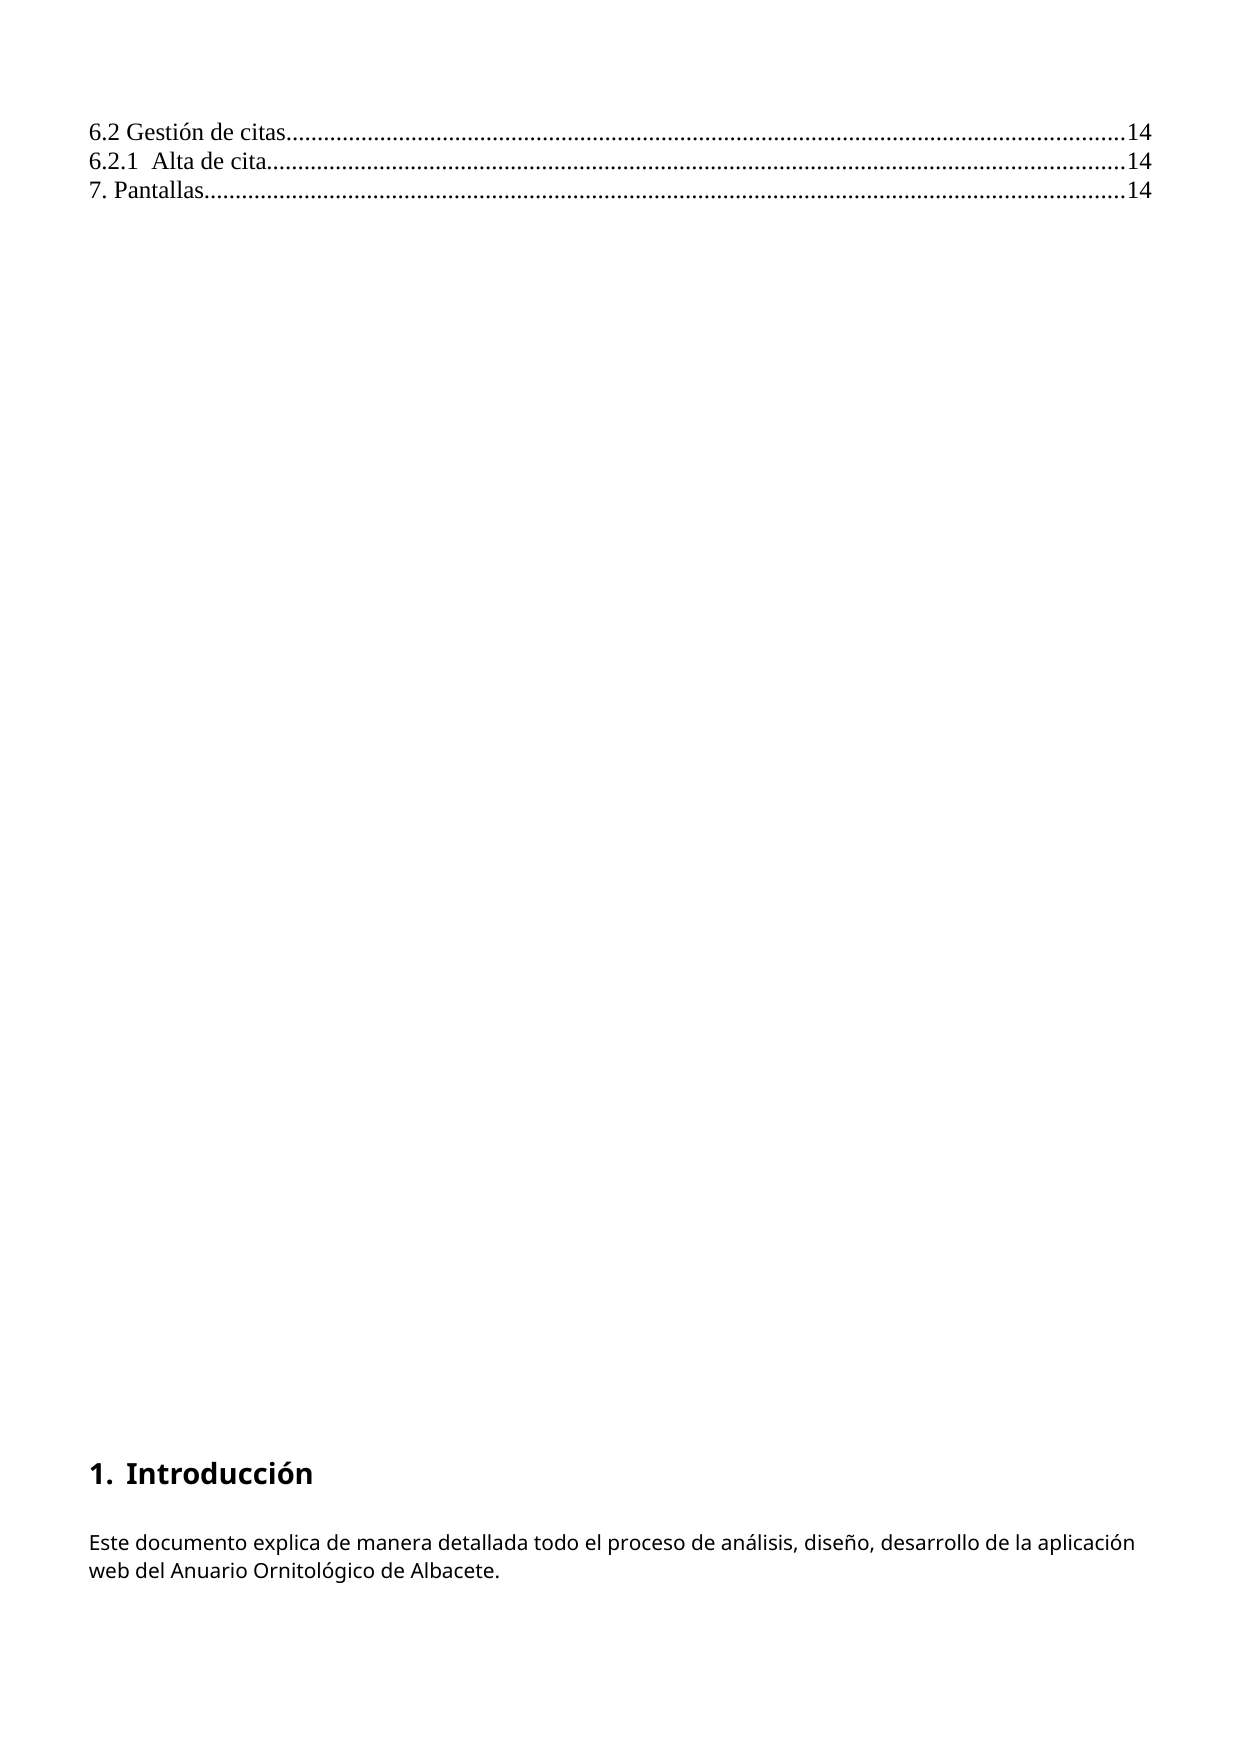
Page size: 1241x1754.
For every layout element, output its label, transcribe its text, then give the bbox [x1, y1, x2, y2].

text Este documento explica de manera detallada todo el proceso de análisis, diseño, desarrollo de la aplicación web del Anuario Ornitológico de Albacete. [89, 1528, 1152, 1585]
text 6.2 Gestión de citas 14 [89, 117, 1152, 146]
text 7. Pantallas 14 [89, 175, 1152, 204]
text 6.2.1 Alta de cita 14 [89, 146, 1152, 175]
subtitle Introducción [89, 1454, 1152, 1493]
